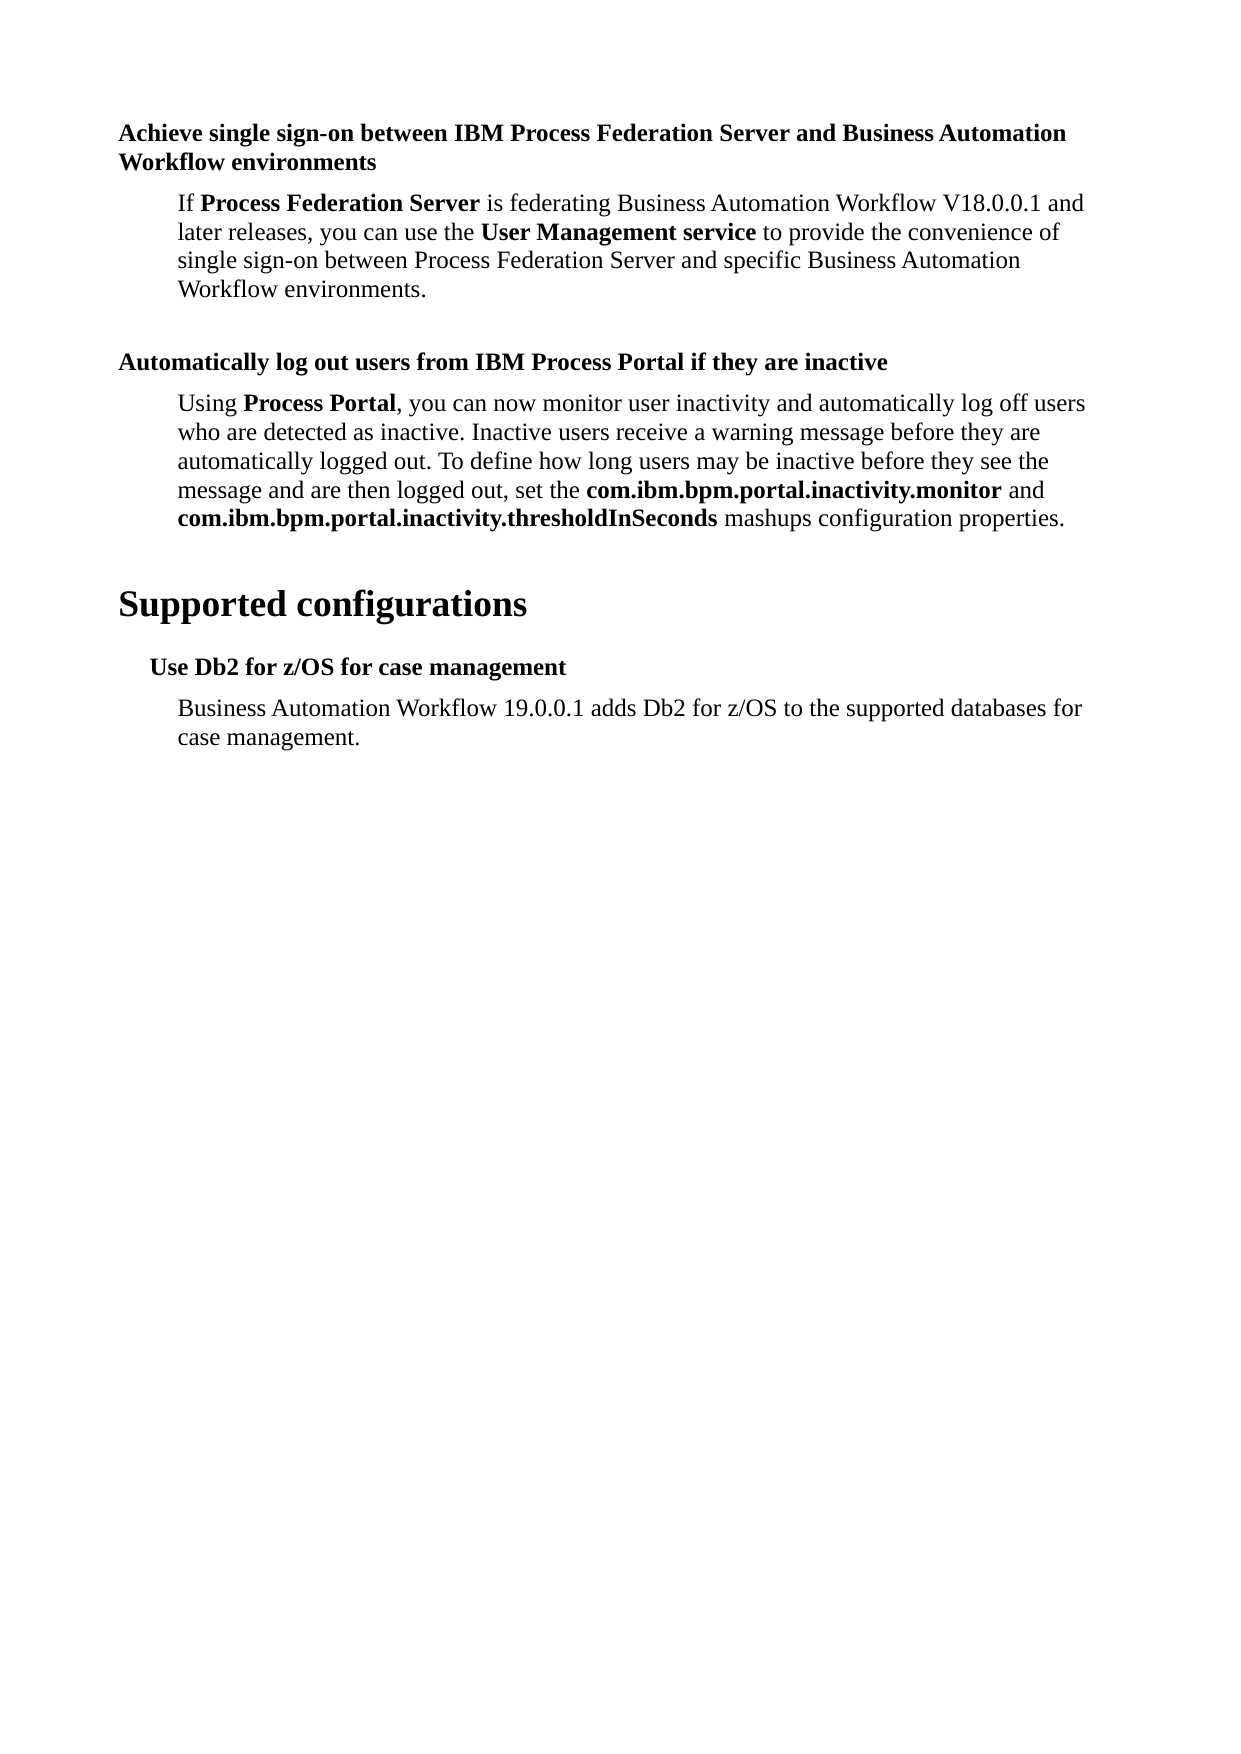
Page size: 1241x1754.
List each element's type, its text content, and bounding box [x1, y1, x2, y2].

subtitle Use Db2 for z/OS for case management [118, 652, 1122, 681]
subtitle Automatically log out users from IBM Process Portal if they are inactive [118, 347, 1122, 376]
subtitle Supported configurations [118, 582, 1122, 625]
list Business Automation Workflow 19.0.0.1 adds Db2 for z/OS to the supported databases for case management. [177, 693, 1122, 751]
subtitle Achieve single sign-on between IBM Process Federation Server and Business Automation Workflow environments [118, 118, 1122, 176]
list If Process Federation Server is federating Business Automation Workflow V18.0.0.1 and later releases, you can use the User Management service to provide the convenience of single sign-on between Process Federation Server and specific Business Automation Workflow environments. [177, 188, 1122, 303]
list Using Process Portal, you can now monitor user inactivity and automatically log off users who are detected as inactive. Inactive users receive a warning message before they are automatically logged out. To define how long users may be inactive before they see the message and are then logged out, set the com.ibm.bpm.portal.inactivity.monitor and com.ibm.bpm.portal.inactivity.thresholdInSeconds mashups configuration properties. [177, 388, 1122, 532]
